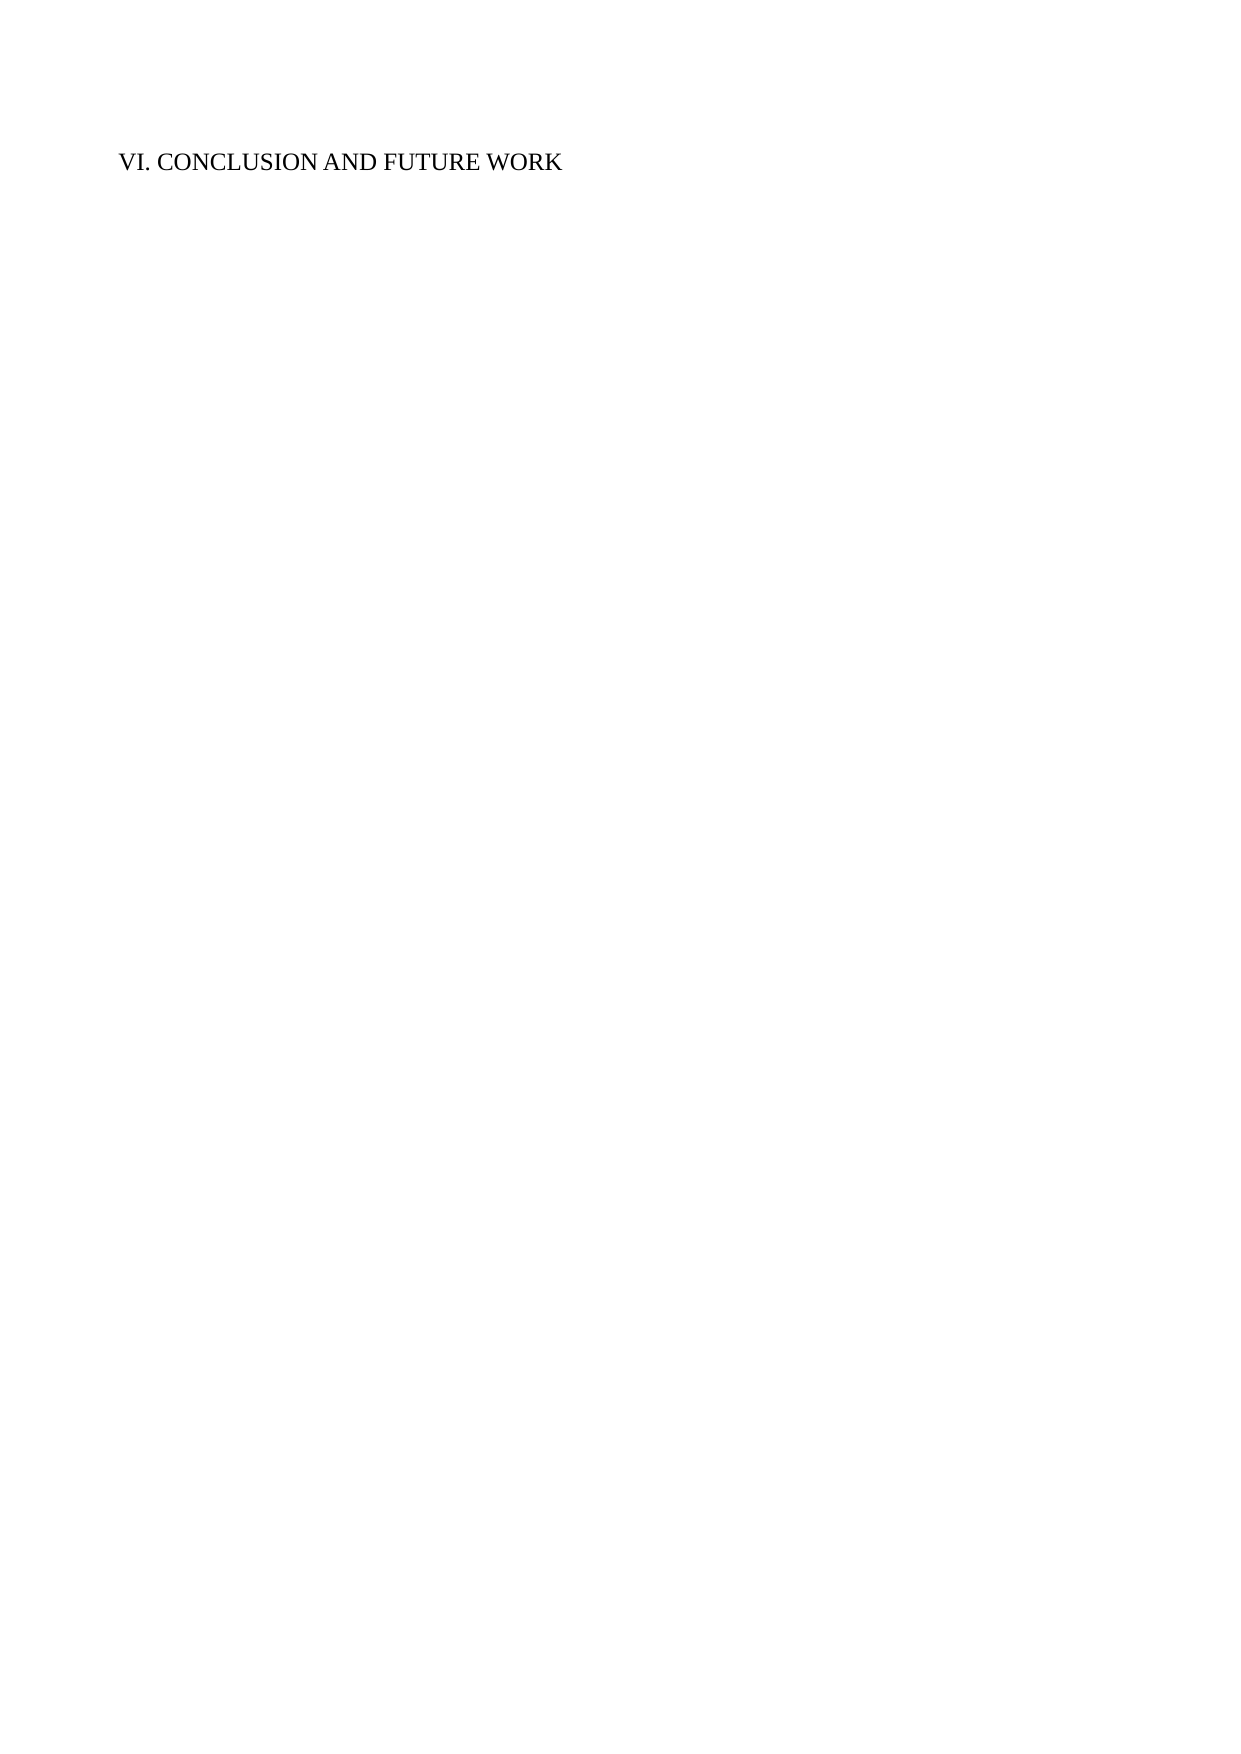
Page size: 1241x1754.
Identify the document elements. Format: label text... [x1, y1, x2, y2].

text VI. CONCLUSION AND FUTURE WORK [118, 147, 1122, 176]
